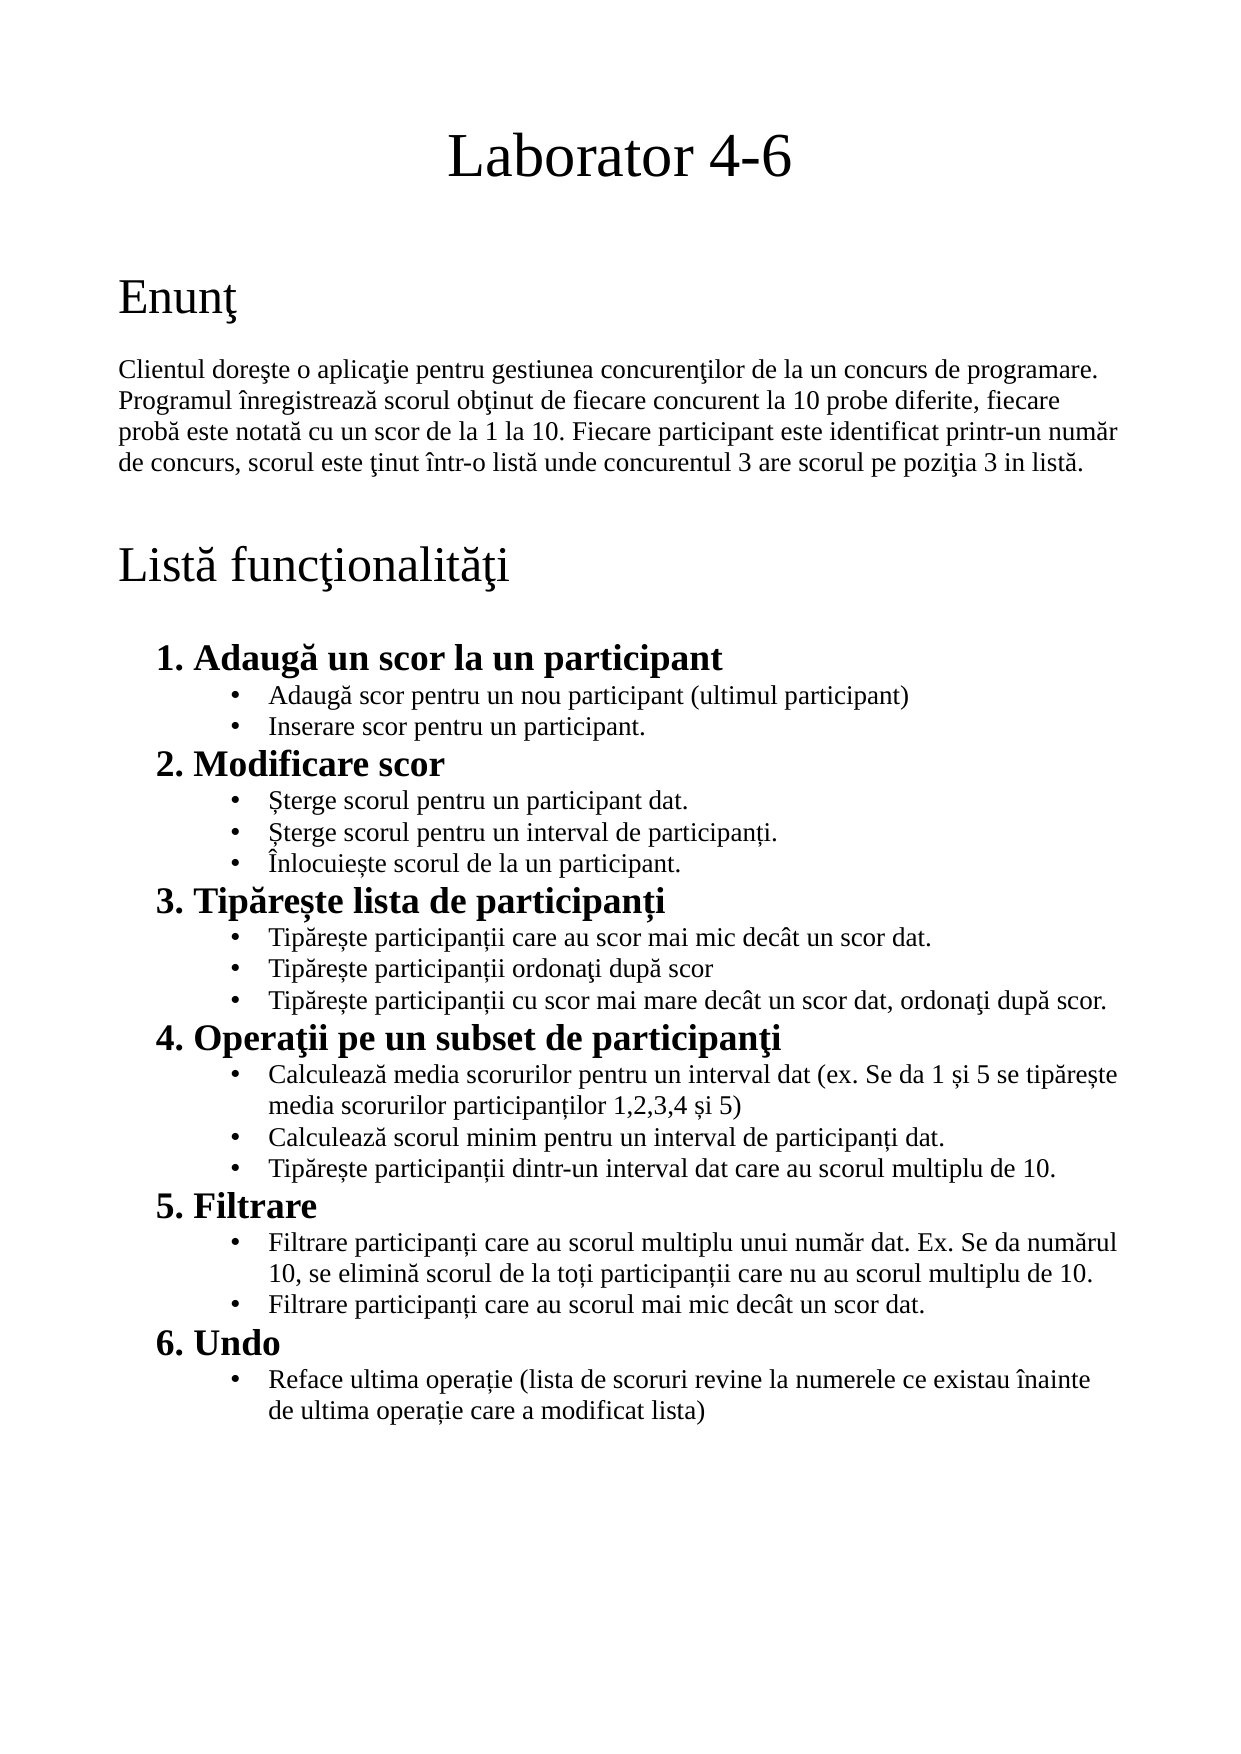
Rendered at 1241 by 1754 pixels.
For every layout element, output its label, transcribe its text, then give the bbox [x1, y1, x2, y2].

list Tipărește lista de participanți [156, 878, 1122, 921]
list Șterge scorul pentru un interval de participanți. [231, 816, 1122, 847]
list Operaţii pe un subset de participanţi [156, 1015, 1122, 1058]
list Înlocuiește scorul de la un participant. [231, 847, 1122, 878]
text Clientul doreşte o aplicaţie pentru gestiunea concurenţilor de la un concurs de programare. Programul înregistrează scorul obţinut de fiecare concurent la 10 probe diferite, fiecare probă este notată cu un scor de la 1 la 10. Fiecare participant este identificat printr-un număr de concurs, scorul este ţinut într-o listă unde concurentul 3 are scorul pe poziţia 3 in listă. [118, 353, 1122, 478]
list Filtrare participanți care au scorul mai mic decât un scor dat. [231, 1289, 1122, 1320]
list Calculează media scorurilor pentru un interval dat (ex. Se da 1 și 5 se tipărește media scorurilor participanților 1,2,3,4 și 5) [231, 1058, 1122, 1121]
list Șterge scorul pentru un participant dat. [231, 784, 1122, 816]
list Filtrare participanți care au scorul multiplu unui număr dat. Ex. Se da numărul 10, se elimină scorul de la toți participanții care nu au scorul multiplu de 10. [231, 1226, 1122, 1289]
list Filtrare [156, 1183, 1122, 1226]
list Adaugă scor pentru un nou participant (ultimul participant) [231, 679, 1122, 710]
list Inserare scor pentru un participant. [231, 710, 1122, 741]
text Listă funcţionalităţi [118, 535, 1122, 593]
list Reface ultima operație (lista de scoruri revine la numerele ce existau înainte de ultima operație care a modificat lista) [231, 1363, 1122, 1425]
text Enunţ [118, 267, 1122, 324]
text Laborator 4-6 [118, 118, 1122, 190]
list Calculează scorul minim pentru un interval de participanți dat. [231, 1121, 1122, 1152]
list Modificare scor [156, 741, 1122, 784]
list Undo [156, 1320, 1122, 1363]
list Tipărește participanții cu scor mai mare decât un scor dat, ordonaţi după scor. [231, 984, 1122, 1015]
list Tipărește participanții dintr-un interval dat care au scorul multiplu de 10. [231, 1152, 1122, 1183]
list Tipărește participanții care au scor mai mic decât un scor dat. [231, 921, 1122, 953]
list Adaugă un scor la un participant [156, 636, 1122, 679]
list Tipărește participanții ordonaţi după scor [231, 953, 1122, 984]
